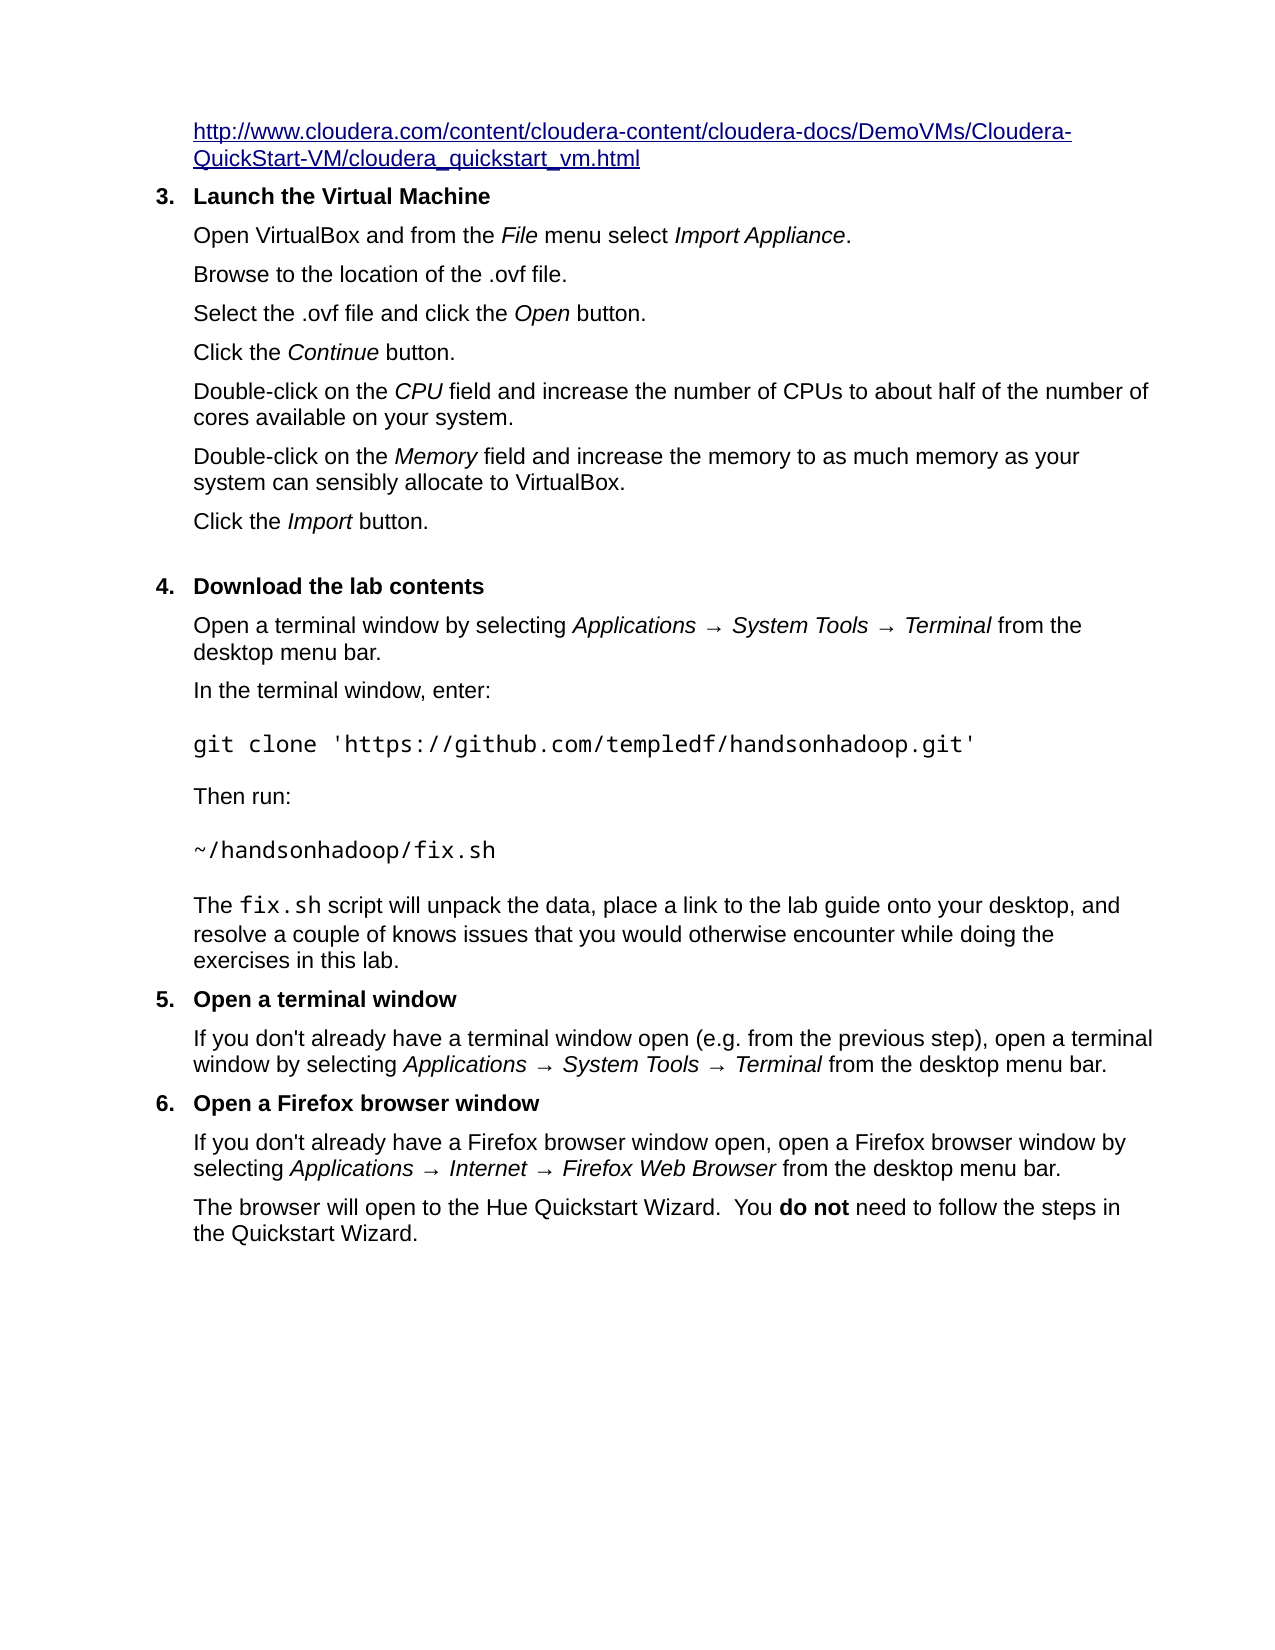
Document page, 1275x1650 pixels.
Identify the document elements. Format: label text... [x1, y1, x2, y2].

list Then run: [156, 783, 1157, 810]
list Open a terminal window [156, 986, 1157, 1012]
list Open a Firefox browser window [156, 1090, 1157, 1116]
list Click the Import button. [156, 508, 1157, 561]
list If you don't already have a terminal window open (e.g. from the previous step), open a terminal window by selecting Applications → System Tools → Terminal from the desktop menu bar. [156, 1025, 1157, 1077]
list In the terminal window, enter: [156, 677, 1157, 704]
list Download the lab contents [156, 573, 1157, 599]
list http://www.cloudera.com/content/cloudera-content/cloudera-docs/DemoVMs/Cloudera-QuickStart-VM/cloudera_quickstart_vm.html [156, 118, 1157, 171]
list Open VirtualBox and from the File menu select Import Appliance. [156, 222, 1157, 248]
list Open a terminal window by selecting Applications → System Tools → Terminal from the desktop menu bar. [156, 612, 1157, 665]
list Select the .ovf file and click the Open button. [156, 300, 1157, 326]
list The browser will open to the Hue Quickstart Wizard. You do not need to follow the steps in the Quickstart Wizard. [156, 1194, 1157, 1247]
list If you don't already have a Firefox browser window open, open a Firefox browser window by selecting Applications → Internet → Firefox Web Browser from the desktop menu bar. [156, 1129, 1157, 1181]
list Launch the Virtual Machine [156, 183, 1157, 210]
list Double-click on the Memory field and increase the memory to as much memory as your system can sensibly allocate to VirtualBox. [156, 443, 1157, 496]
list Browse to the location of the .ovf file. [156, 261, 1157, 287]
list git clone 'https://github.com/templedf/handsonhadoop.git' [156, 728, 1157, 759]
list Double-click on the CPU field and increase the number of CPUs to about half of the number of cores available on your system. [156, 378, 1157, 430]
list Click the Continue button. [156, 339, 1157, 365]
list The fix.sh script will unpack the data, place a link to the lab guide onto your desktop, and resolve a couple of knows issues that you would otherwise encounter while doing the exercises in this lab. [156, 889, 1157, 973]
list ~/handsonhadoop/fix.sh [156, 834, 1157, 865]
